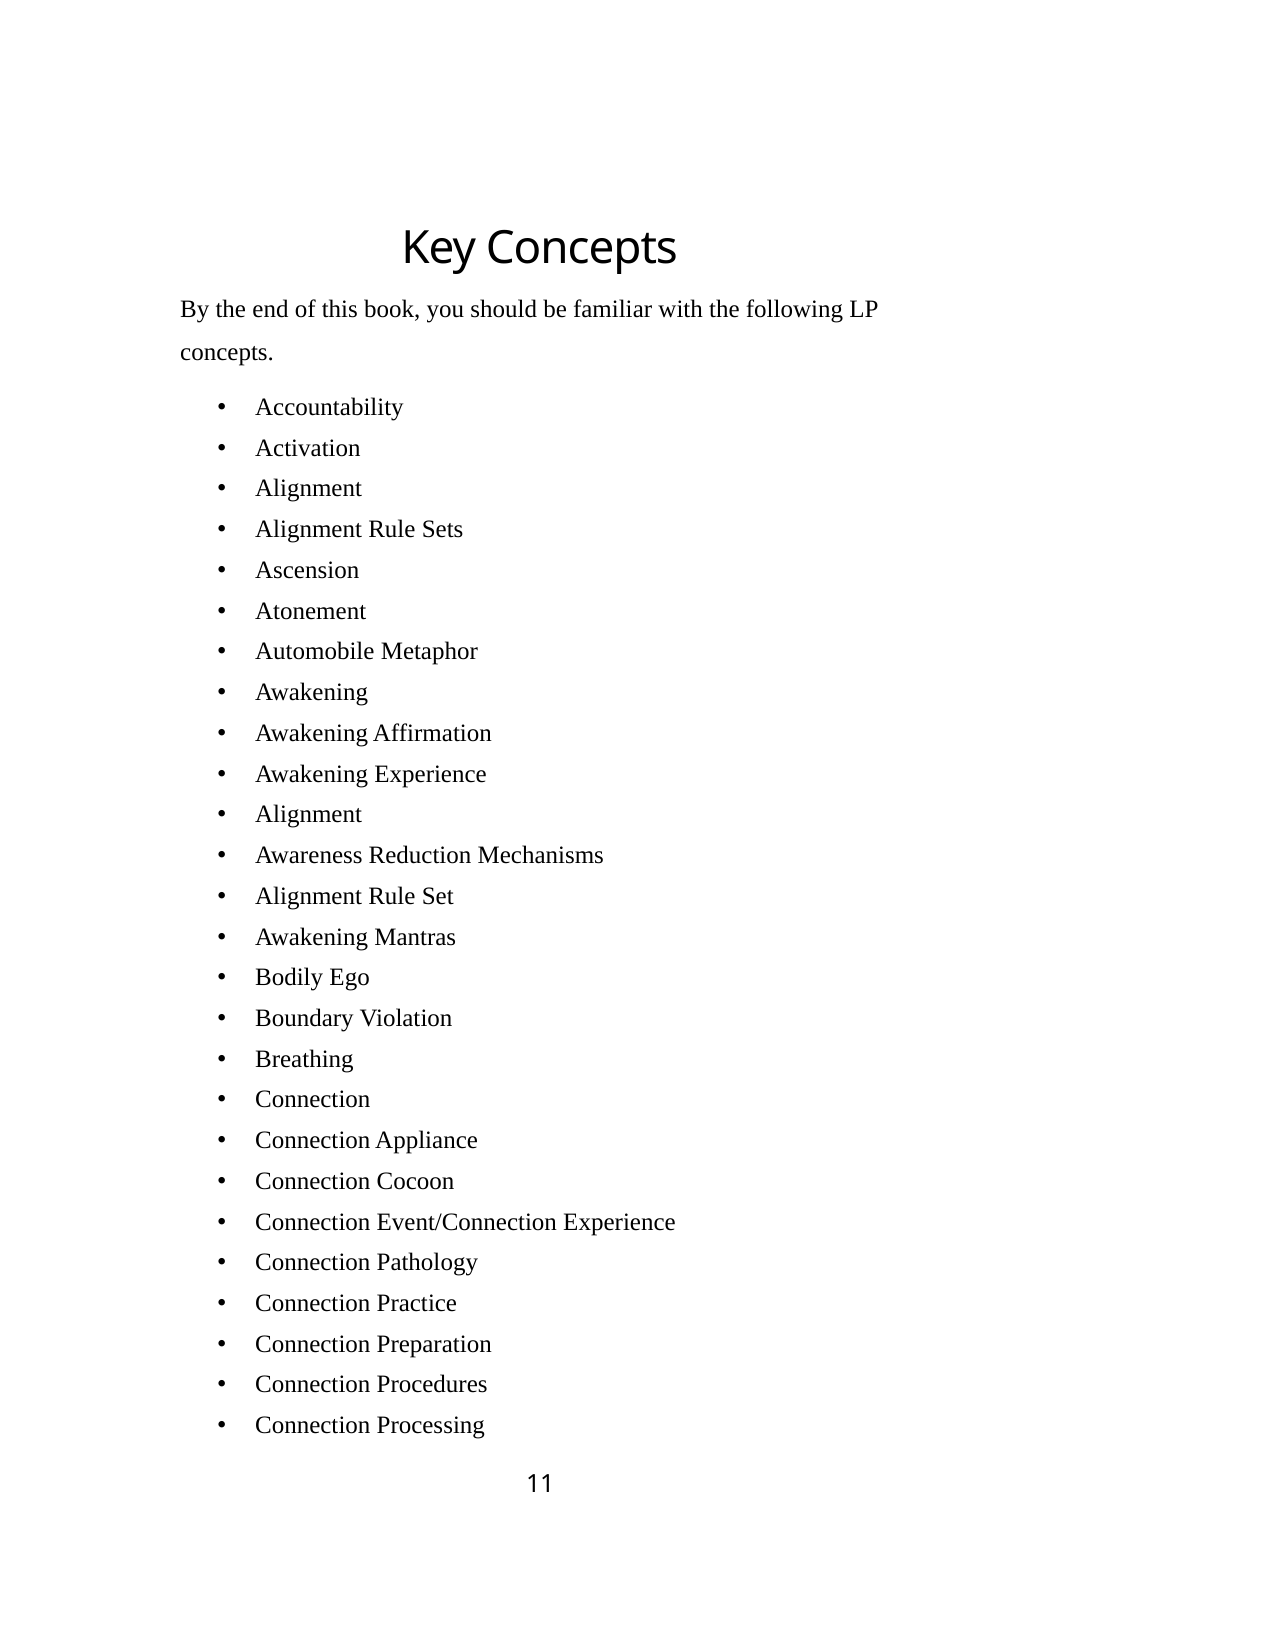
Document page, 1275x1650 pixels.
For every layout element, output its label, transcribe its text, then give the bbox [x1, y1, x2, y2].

list Awakening Affirmation [217, 718, 900, 747]
list Ascension [217, 555, 900, 584]
list Alignment [217, 473, 900, 502]
list Connection Appliance [217, 1125, 900, 1154]
list Connection [217, 1084, 900, 1113]
list Alignment Rule Set [217, 881, 900, 909]
list Awakening [217, 677, 900, 706]
list Alignment [217, 799, 900, 828]
list Connection Processing [217, 1410, 900, 1439]
subtitle Key Concepts [180, 215, 900, 277]
list Connection Preparation [217, 1329, 900, 1358]
list Boundary Violation [217, 1003, 900, 1032]
list Connection Event/Connection Experience [217, 1207, 900, 1235]
list Connection Practice [217, 1288, 900, 1317]
list Connection Procedures [217, 1369, 900, 1398]
list Breathing [217, 1044, 900, 1072]
list Atonement [217, 596, 900, 624]
list Connection Pathology [217, 1247, 900, 1276]
list Connection Cocoon [217, 1166, 900, 1195]
list Automobile Metaphor [217, 636, 900, 665]
list Awakening Experience [217, 759, 900, 787]
list Activation [217, 433, 900, 462]
list Awareness Reduction Mechanisms [217, 840, 900, 869]
text By the end of this book, you should be familiar with the following LP concepts. [180, 294, 900, 366]
list Accountability [217, 392, 900, 421]
list Awakening Mantras [217, 922, 900, 950]
list Bodily Ego [217, 962, 900, 991]
list Alignment Rule Sets [217, 514, 900, 543]
